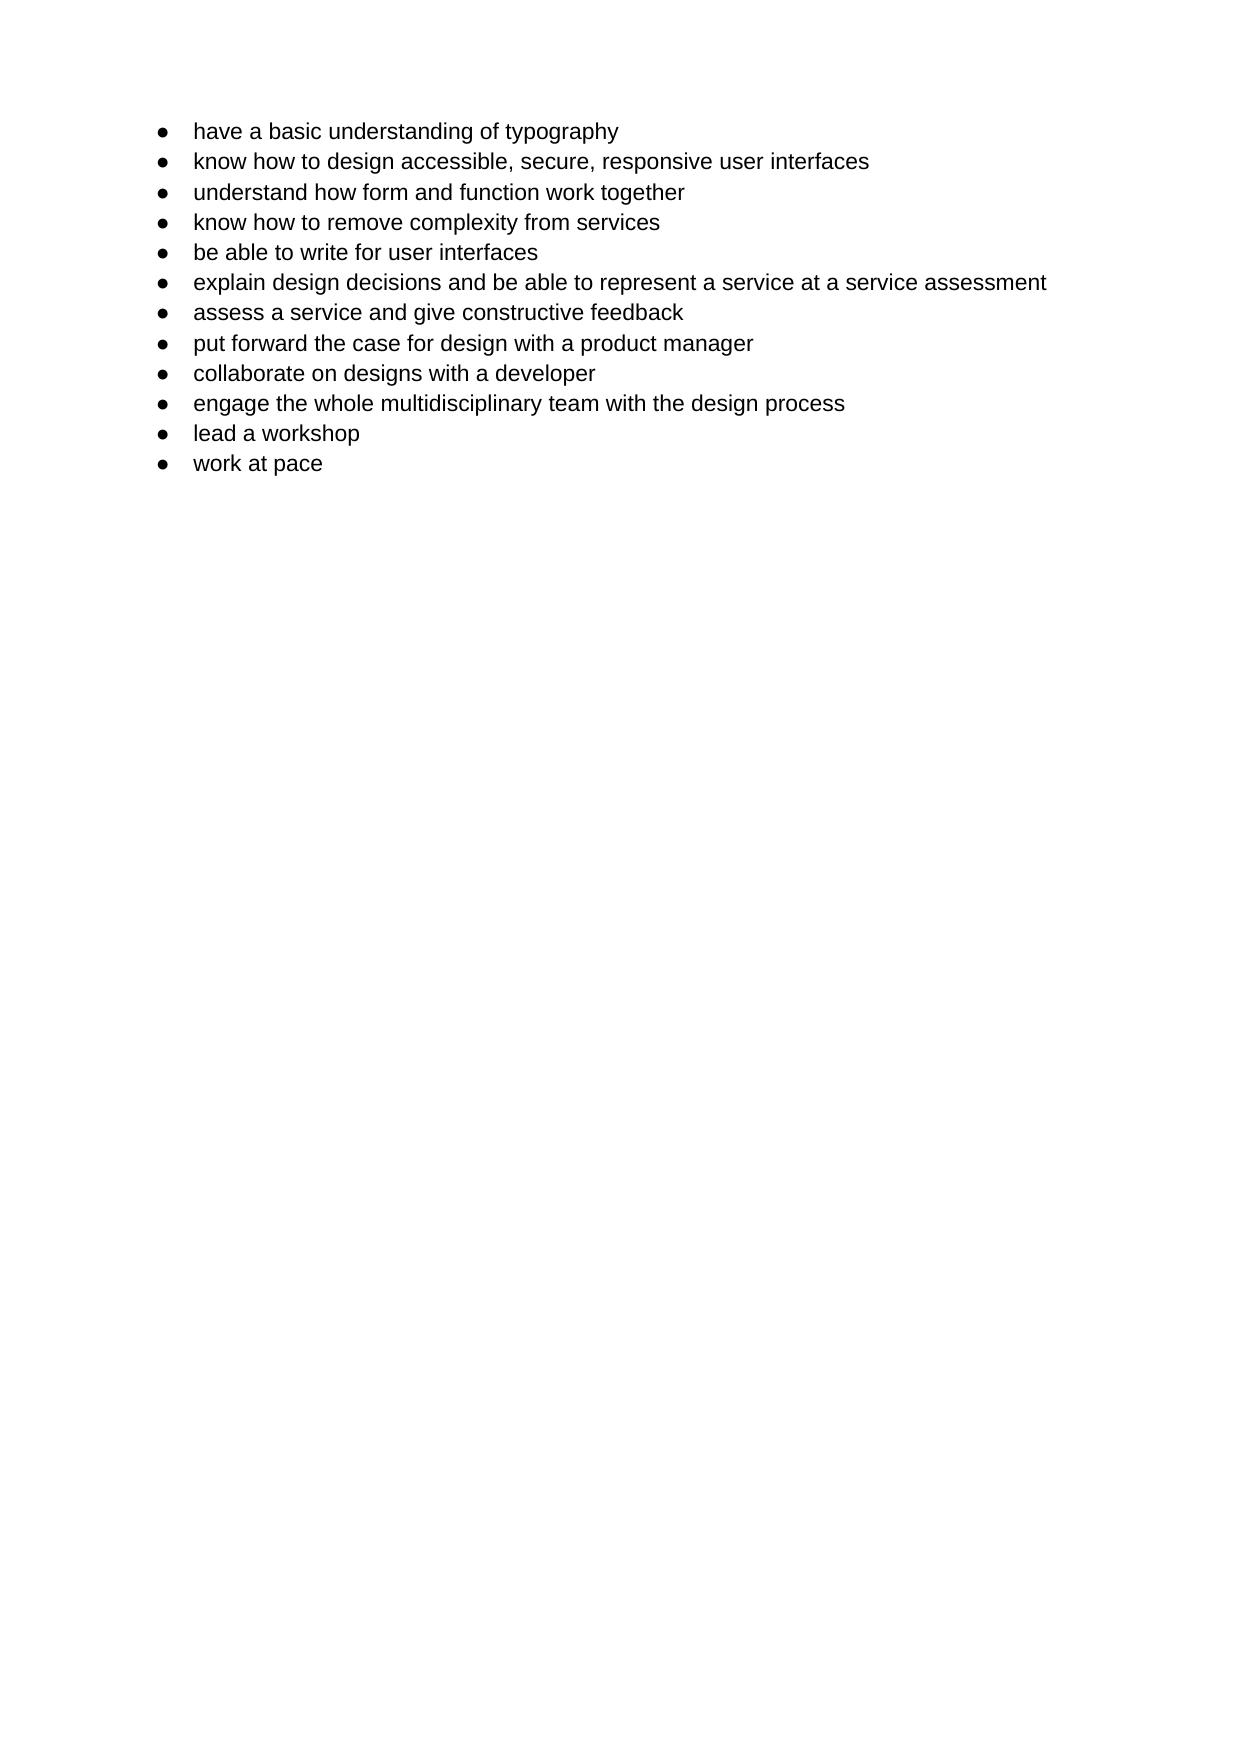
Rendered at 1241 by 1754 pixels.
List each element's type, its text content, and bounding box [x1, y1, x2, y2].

list know how to design accessible, secure, responsive user interfaces [156, 148, 1122, 175]
list engage the whole multidisciplinary team with the design process [156, 390, 1122, 416]
list work at pace [156, 450, 1122, 477]
list be able to write for user interfaces [156, 239, 1122, 265]
list know how to remove complexity from services [156, 209, 1122, 235]
list have a basic understanding of typography [156, 118, 1122, 144]
list understand how form and function work together [156, 178, 1122, 205]
list collaborate on designs with a developer [156, 360, 1122, 386]
list assess a service and give constructive feedback [156, 299, 1122, 326]
list put forward the case for design with a product manager [156, 329, 1122, 356]
list explain design decisions and be able to represent a service at a service assessment [156, 269, 1122, 296]
list lead a workshop [156, 420, 1122, 447]
